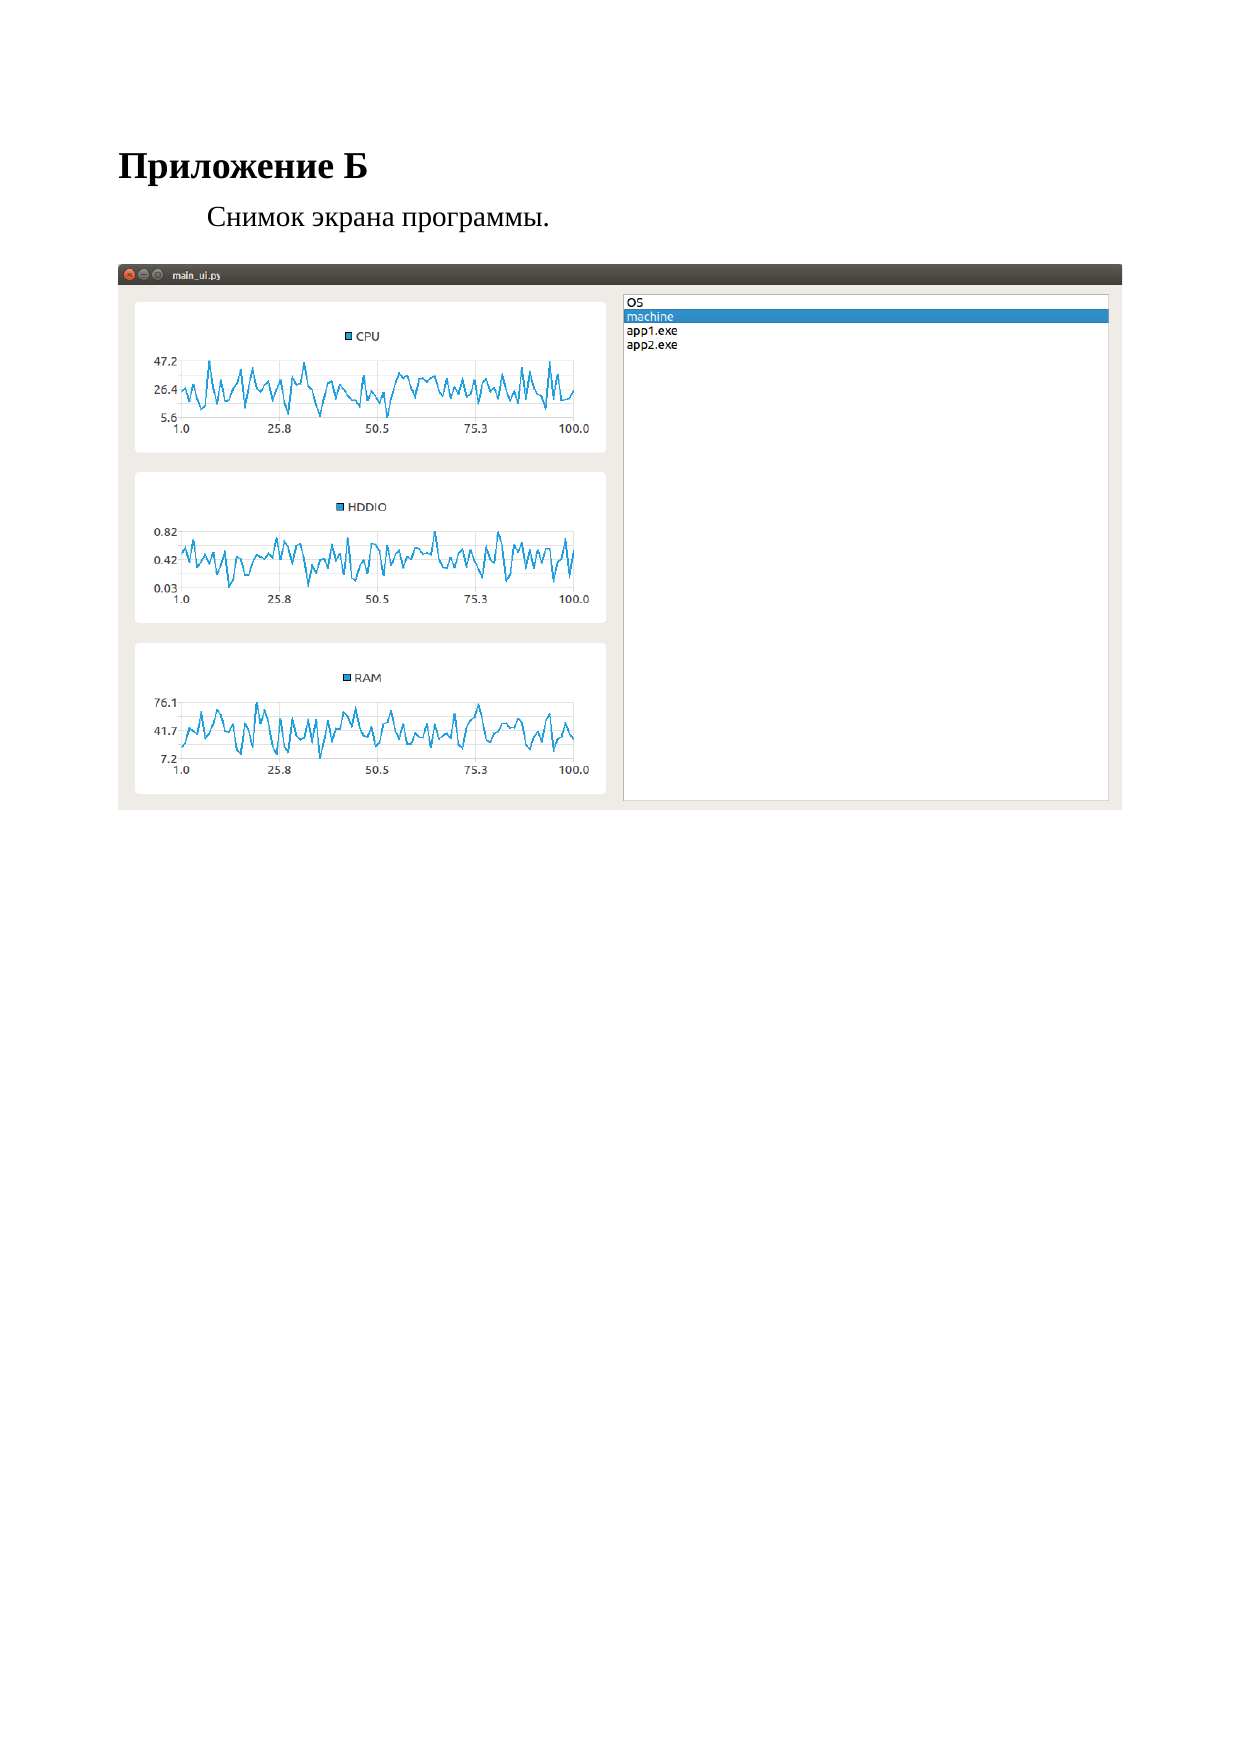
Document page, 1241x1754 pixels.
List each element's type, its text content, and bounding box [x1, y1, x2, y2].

picture [118, 264, 1123, 810]
text Снимок экрана программы. [118, 199, 1122, 233]
subtitle Приложение Б [118, 143, 1122, 187]
